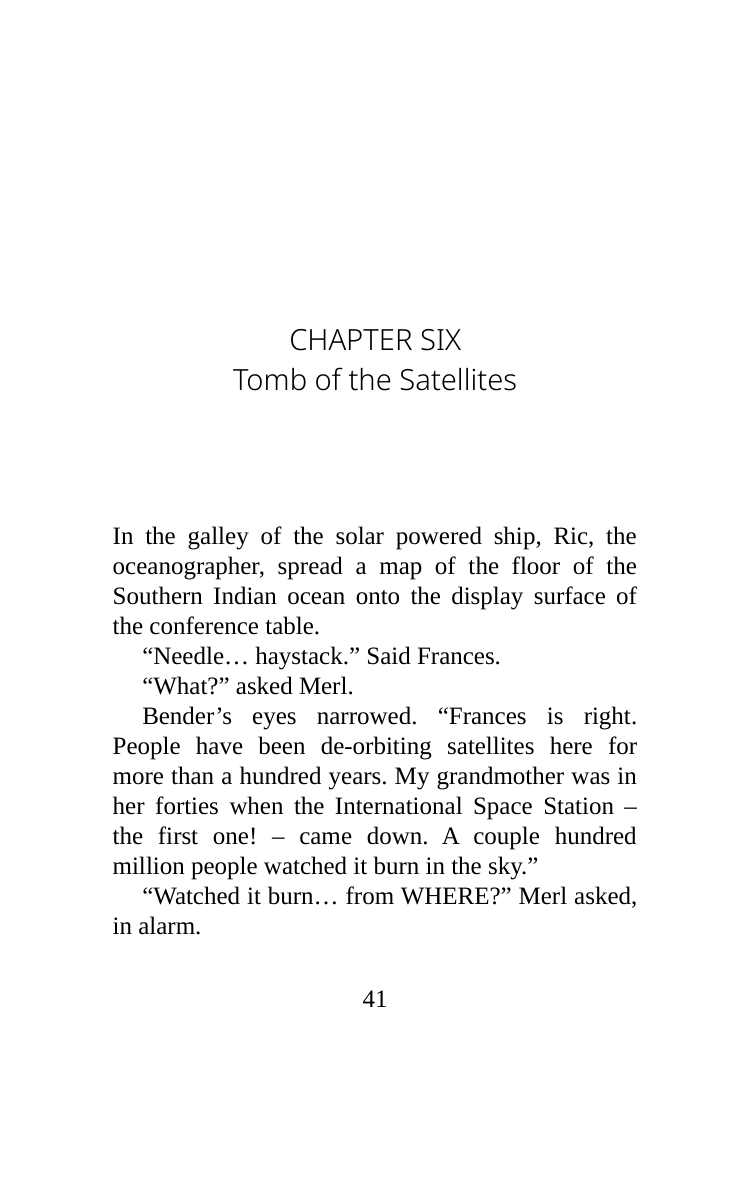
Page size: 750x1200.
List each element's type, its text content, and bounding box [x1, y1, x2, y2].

text “Watched it burn… from WHERE?” Merl asked, in alarm. [112, 880, 637, 940]
text “What?” asked Merl. [112, 670, 637, 700]
text Bender’s eyes narrowed. “Frances is right. People have been de-orbiting satellites here for more than a hundred years. My grandmother was in her forties when the International Space Station – the first one! – came down. A couple hundred million people watched it burn in the sky.” [112, 700, 637, 880]
text In the galley of the solar powered ship, Ric, the oceanographer, spread a map of the floor of the Southern Indian ocean onto the display surface of the conference table. [112, 520, 637, 640]
text “Needle… haystack.” Said Frances. [112, 640, 637, 670]
subtitle CHAPTER SIX Tomb of the Satellites [112, 319, 637, 399]
